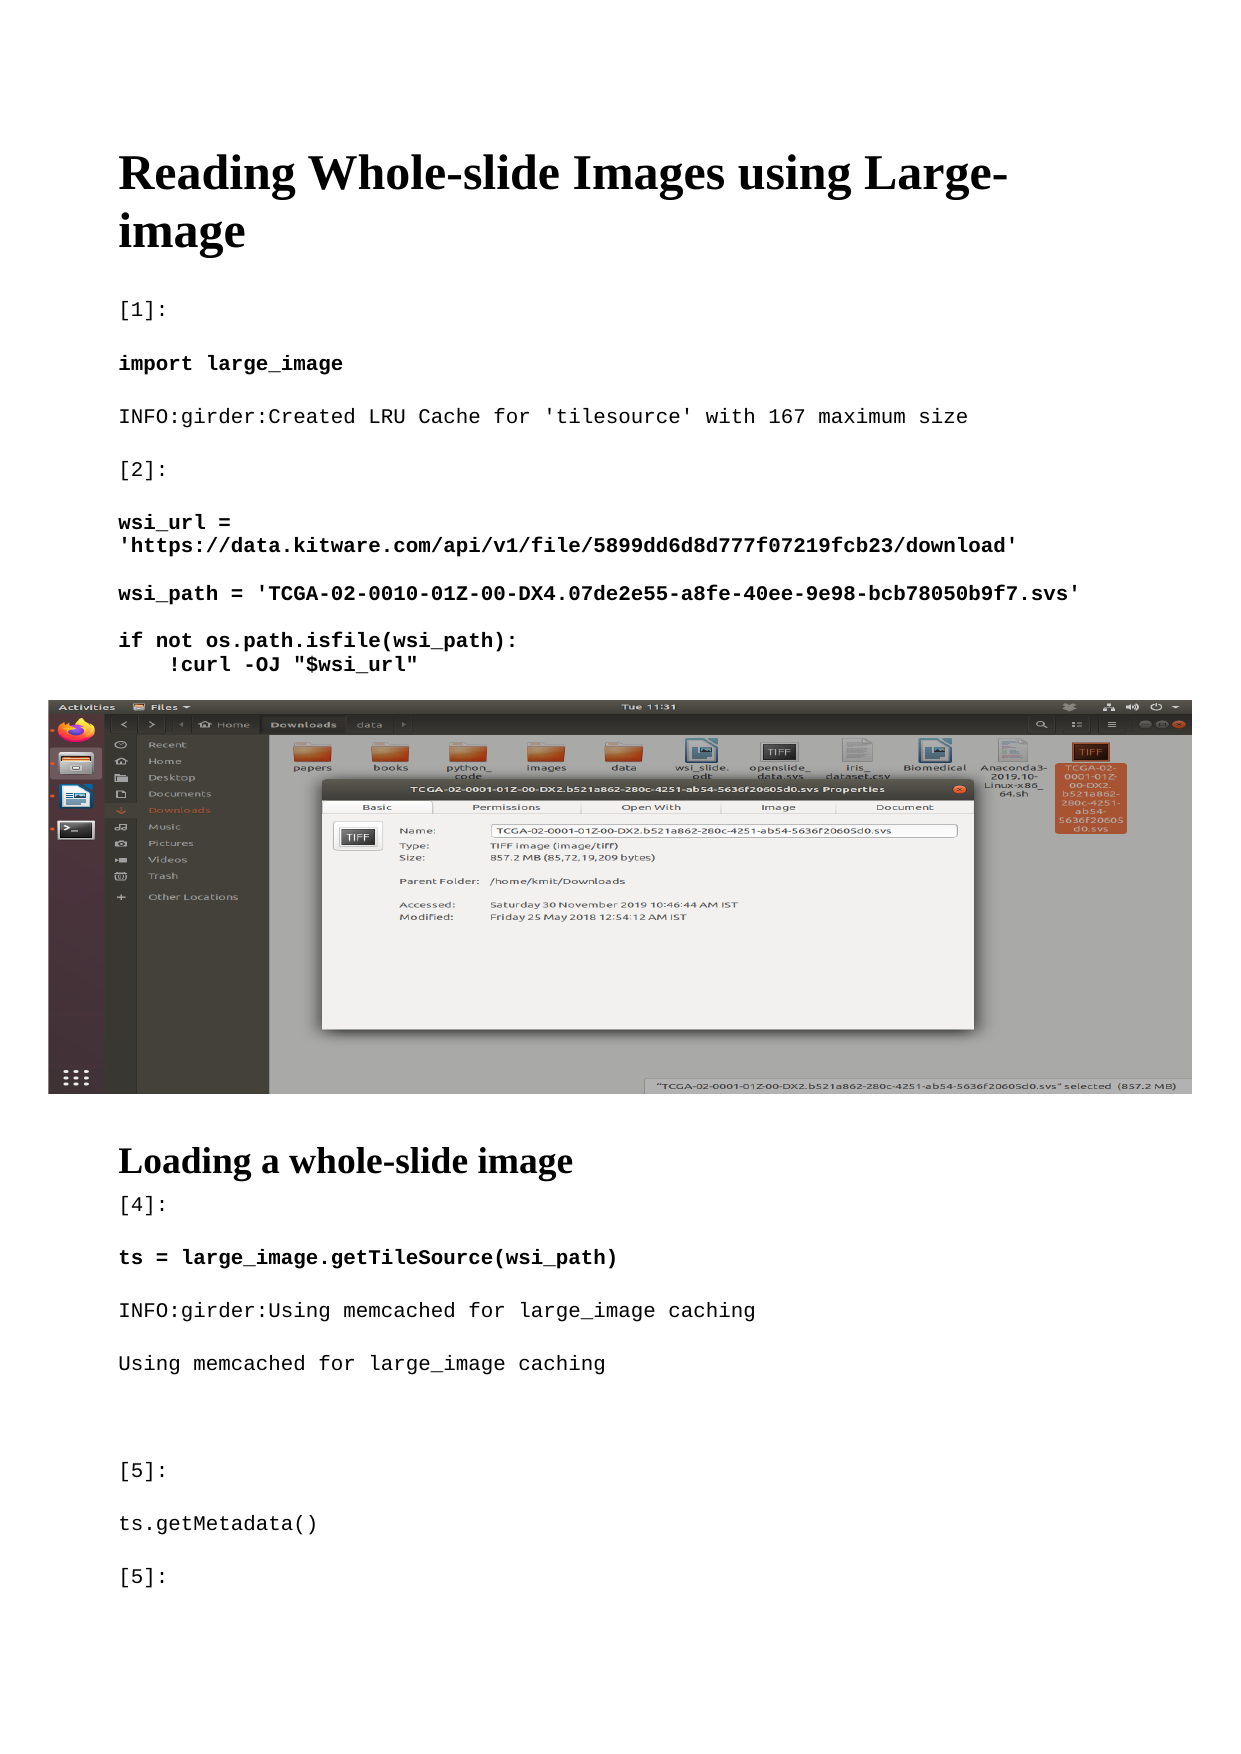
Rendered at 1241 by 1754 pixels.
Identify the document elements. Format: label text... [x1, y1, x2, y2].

text [1]: [118, 299, 1122, 323]
subtitle Loading a whole-slide image [118, 1138, 1122, 1181]
text [5]: [118, 1459, 1122, 1483]
text wsi_path = 'TCGA-02-0010-01Z-00-DX4.07de2e55-a8fe-40ee-9e98-bcb78050b9f7.svs' [118, 583, 1122, 606]
text ts.getMetadata() [118, 1513, 1122, 1536]
text if not os.path.isfile(wsi_path): [118, 630, 1122, 654]
text import large_image [118, 352, 1122, 376]
text [4]: [118, 1194, 1122, 1218]
text wsi_url = 'https://data.kitware.com/api/v1/file/5899dd6d8d777f07219fcb23/download' [118, 512, 1122, 559]
text INFO:girder:Created LRU Cache for 'tilesource' with 167 maximum size [118, 406, 1122, 429]
text [2]: [118, 459, 1122, 482]
text Using memcached for large_image caching [118, 1353, 1122, 1377]
text INFO:girder:Using memcached for large_image caching [118, 1300, 1122, 1324]
picture [48, 700, 1192, 1094]
text [5]: [118, 1566, 1122, 1589]
text ts = large_image.getTileSource(wsi_path) [118, 1247, 1122, 1271]
subtitle Reading Whole-slide Images using Large-image [118, 143, 1122, 258]
text !curl -OJ "$wsi_url" [118, 654, 1122, 677]
